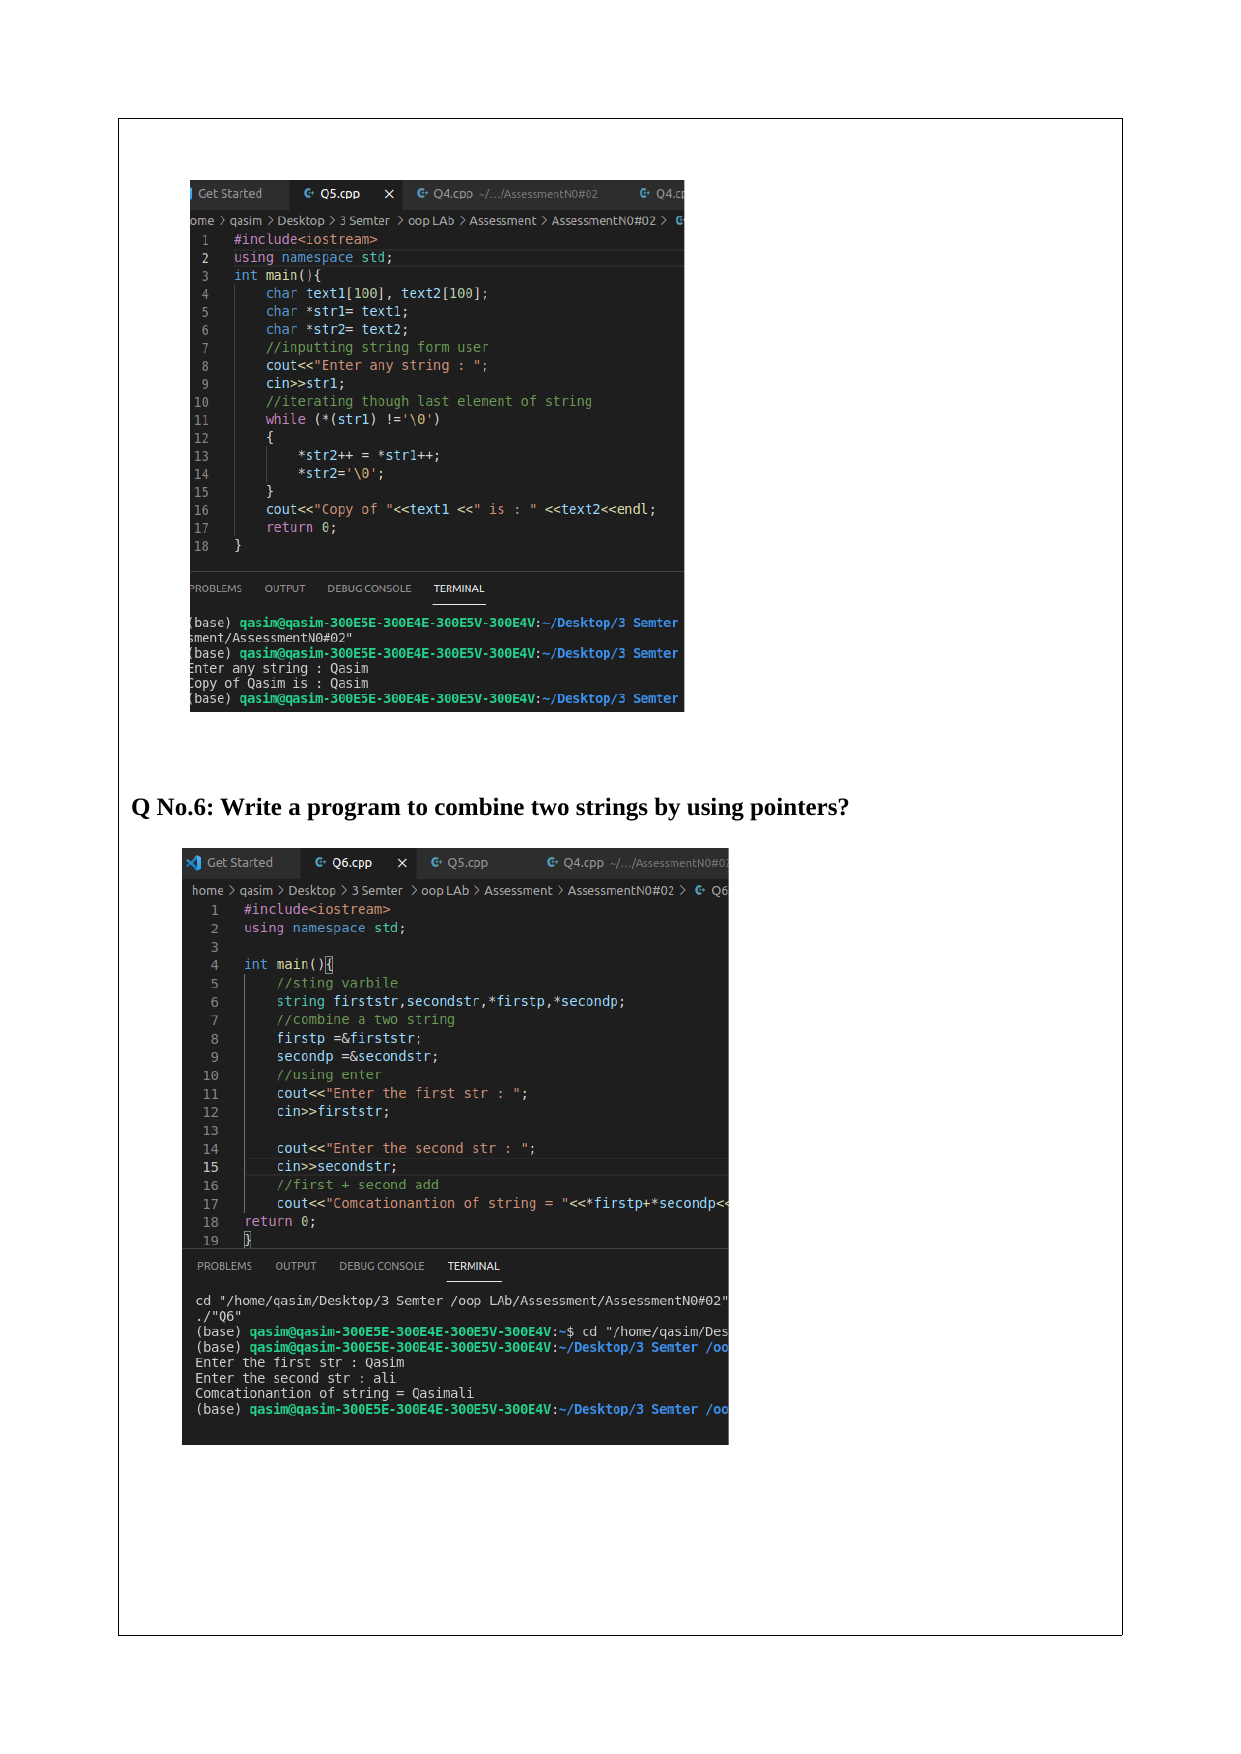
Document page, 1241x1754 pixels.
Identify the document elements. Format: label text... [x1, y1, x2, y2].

picture [182, 848, 434, 1445]
text Q No.6: Write a program to combine two strings by using pointers? [131, 792, 1110, 821]
picture [190, 180, 414, 712]
